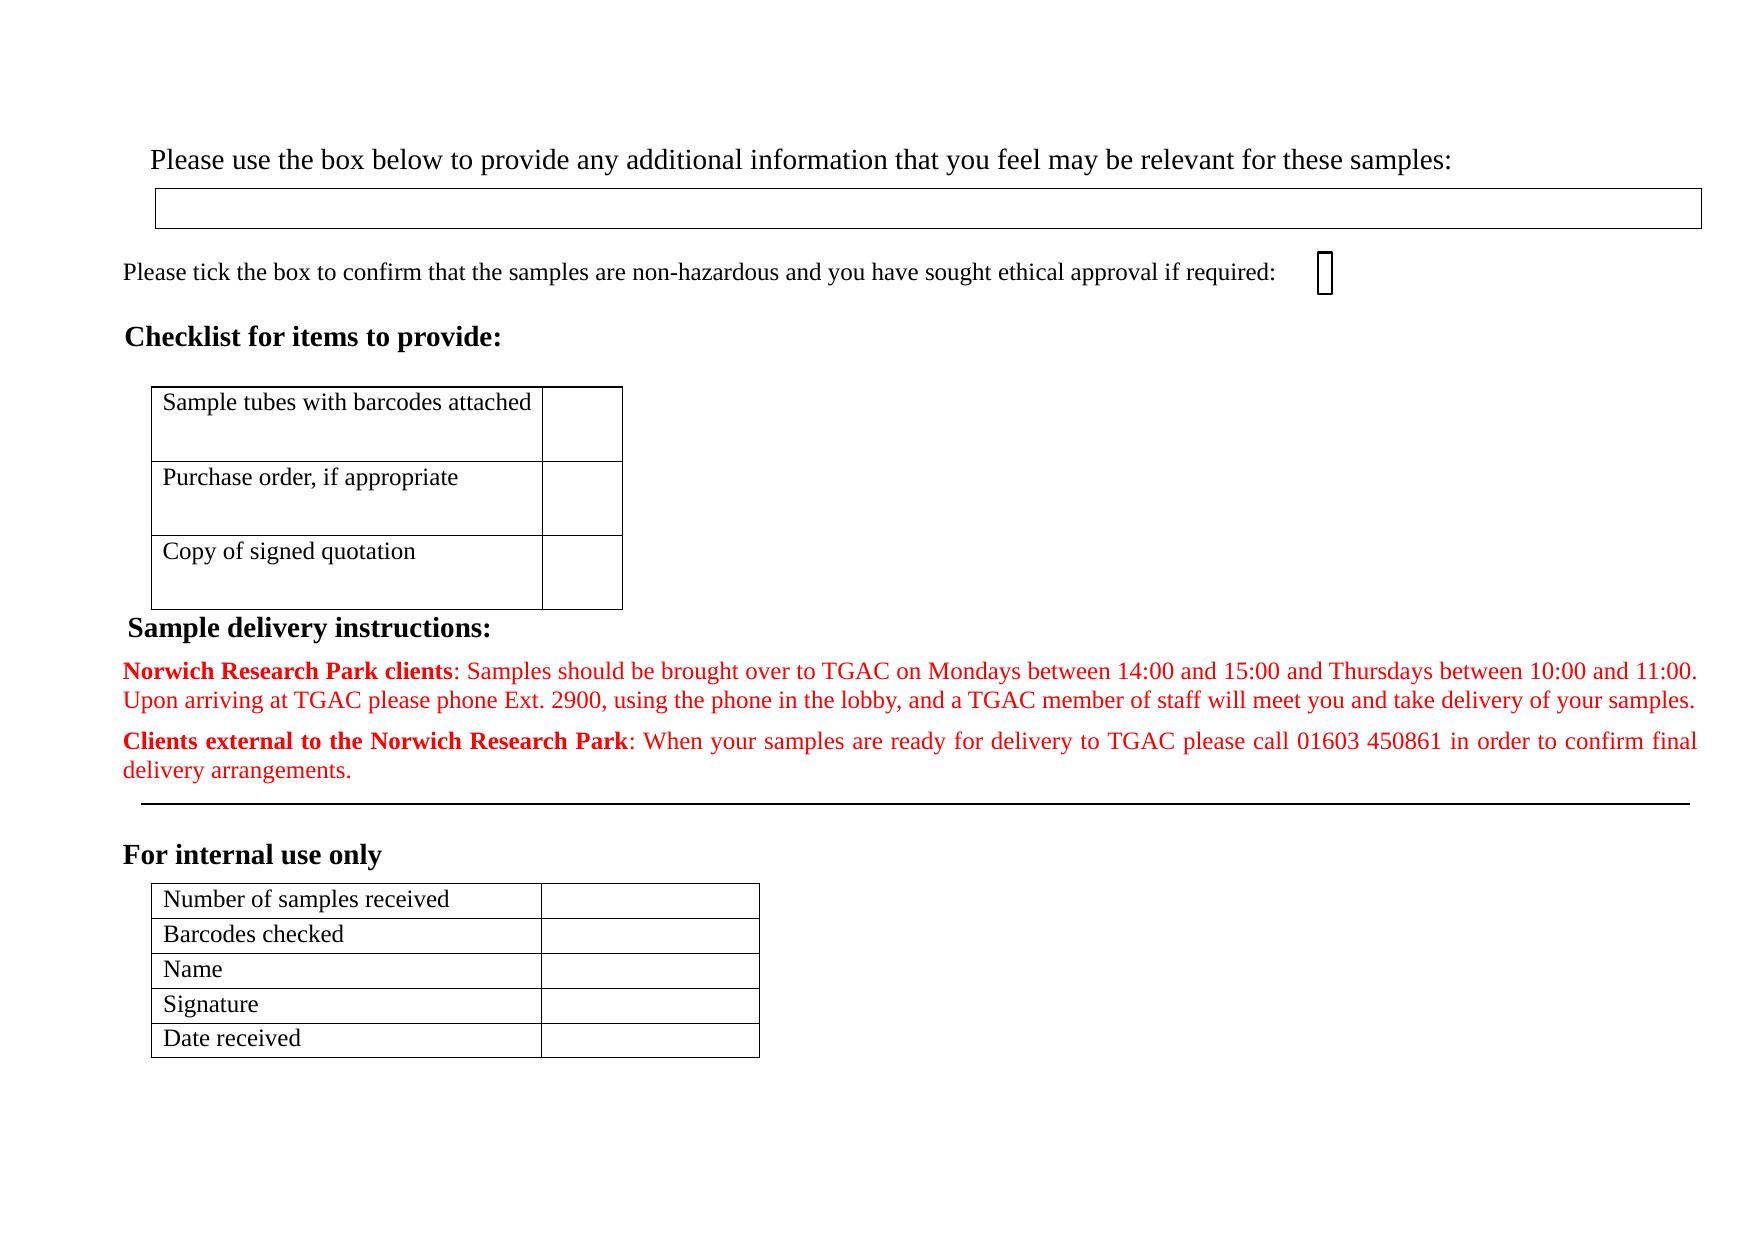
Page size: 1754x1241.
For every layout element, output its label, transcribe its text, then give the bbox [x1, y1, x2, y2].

table_header Number of samples received [152, 884, 541, 918]
text Norwich Research Park clients: Samples should be brought over to TGAC on Mondays between 14:00 and 15:00 and Thursdays between 10:00 and 11:00. Upon arriving at TGAC please phone Ext. 2900, using the phone in the lobby, and a TGAC member of staff will meet you and take delivery of your samples. [123, 656, 1699, 713]
table_cell [542, 989, 759, 1022]
table_cell [542, 919, 759, 953]
table_cell [542, 1024, 759, 1057]
table_cell Copy of signed quotation [152, 536, 542, 609]
table_cell [542, 954, 759, 988]
table_cell Name [152, 954, 541, 988]
text Checklist for items to provide: [124, 319, 1699, 353]
text [1333, 257, 1699, 286]
text Clients external to the Norwich Research Park: When your samples are ready for delivery to TGAC please call 01603 450861 in order to confirm final delivery arrangements. [123, 726, 1699, 783]
table_cell [543, 536, 622, 609]
table_cell Barcodes checked [152, 919, 541, 953]
text For internal use only [123, 837, 1699, 871]
table_cell Date received [152, 1024, 541, 1057]
table_header [156, 189, 1701, 228]
text Sample delivery instructions: [127, 610, 1699, 643]
table_cell Purchase order, if appropriate [152, 462, 542, 535]
table_header [543, 388, 622, 461]
table_cell Signature [152, 989, 541, 1022]
table_header Sample tubes with barcodes attached [152, 388, 542, 461]
text Please use the box below to provide any additional information that you feel may be relevant for these samples: [150, 142, 1699, 175]
text Please tick the box to confirm that the samples are non-hazardous and you have sought ethical approval if required: [123, 257, 1317, 286]
table_header [542, 884, 759, 918]
table_cell [543, 462, 622, 535]
